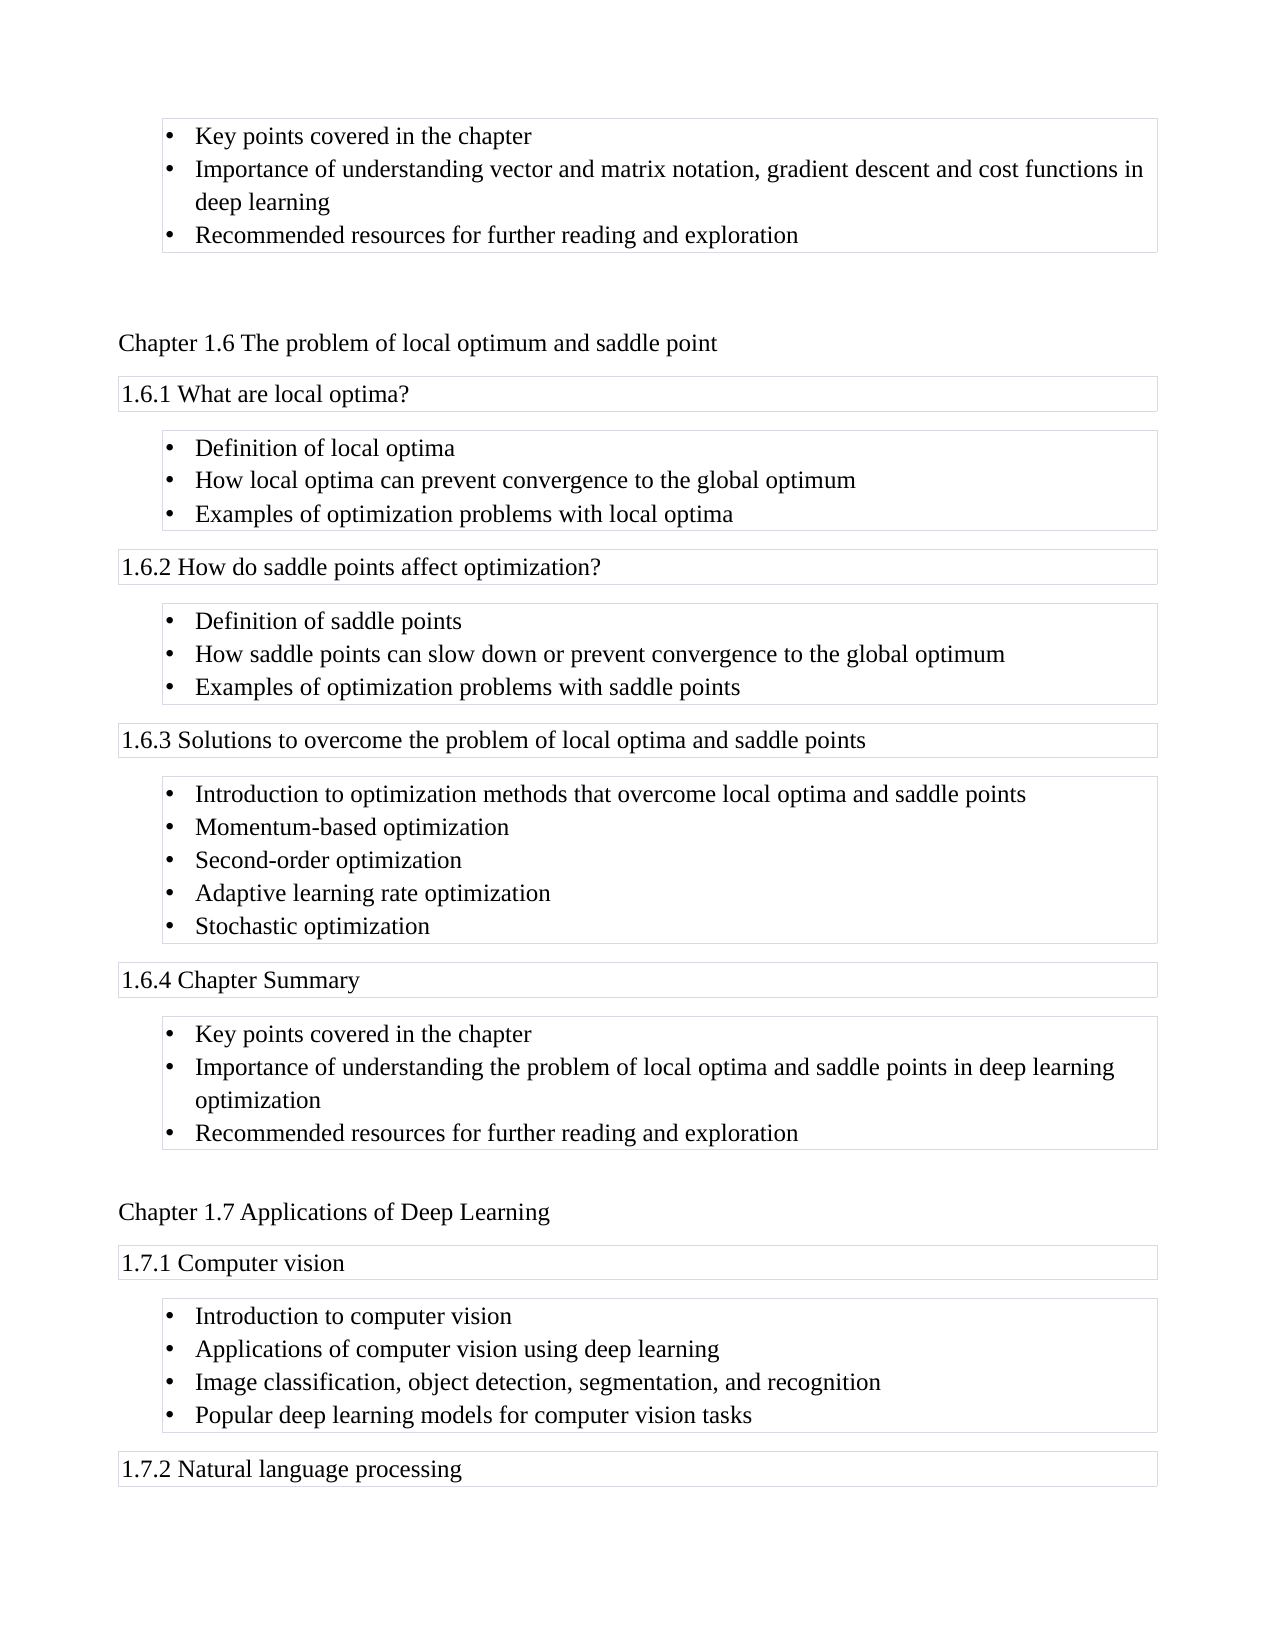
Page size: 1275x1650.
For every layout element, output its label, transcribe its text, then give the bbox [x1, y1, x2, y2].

list How local optima can prevent convergence to the global optimum [163, 463, 1157, 494]
list Definition of local optima [163, 431, 1157, 461]
list Key points covered in the chapter [163, 1017, 1157, 1047]
list Definition of saddle points [163, 604, 1157, 635]
list Image classification, object detection, segmentation, and recognition [163, 1364, 1157, 1396]
text 1.7.1 Computer vision [119, 1246, 1157, 1279]
list Examples of optimization problems with saddle points [163, 669, 1157, 704]
text 1.6.2 How do saddle points affect optimization? [119, 550, 1157, 584]
list Introduction to computer vision [163, 1299, 1157, 1330]
list Importance of understanding vector and matrix notation, gradient descent and cost functions in deep learning [163, 151, 1157, 216]
text 1.6.3 Solutions to overcome the problem of local optima and saddle points [119, 724, 1157, 757]
list Key points covered in the chapter [163, 119, 1157, 150]
list Momentum-based optimization [163, 809, 1157, 841]
text 1.6.4 Chapter Summary [119, 963, 1157, 997]
list Popular deep learning models for computer vision tasks [163, 1397, 1157, 1432]
list Importance of understanding the problem of local optima and saddle points in deep learning optimization [163, 1049, 1157, 1113]
text Chapter 1.6 The problem of local optimum and saddle point [118, 328, 1157, 357]
list Examples of optimization problems with local optima [163, 496, 1157, 530]
list Recommended resources for further reading and exploration [163, 217, 1157, 252]
list Recommended resources for further reading and exploration [163, 1115, 1157, 1149]
list Second-order optimization [163, 842, 1157, 874]
list Adaptive learning rate optimization [163, 875, 1157, 907]
list Applications of computer vision using deep learning [163, 1331, 1157, 1363]
text Chapter 1.7 Applications of Deep Learning [118, 1197, 1157, 1226]
list How saddle points can slow down or prevent convergence to the global optimum [163, 636, 1157, 668]
list Introduction to optimization methods that overcome local optima and saddle points [163, 777, 1157, 808]
text 1.7.2 Natural language processing [119, 1452, 1157, 1486]
text 1.6.1 What are local optima? [119, 377, 1157, 411]
list Stochastic optimization [163, 908, 1157, 943]
